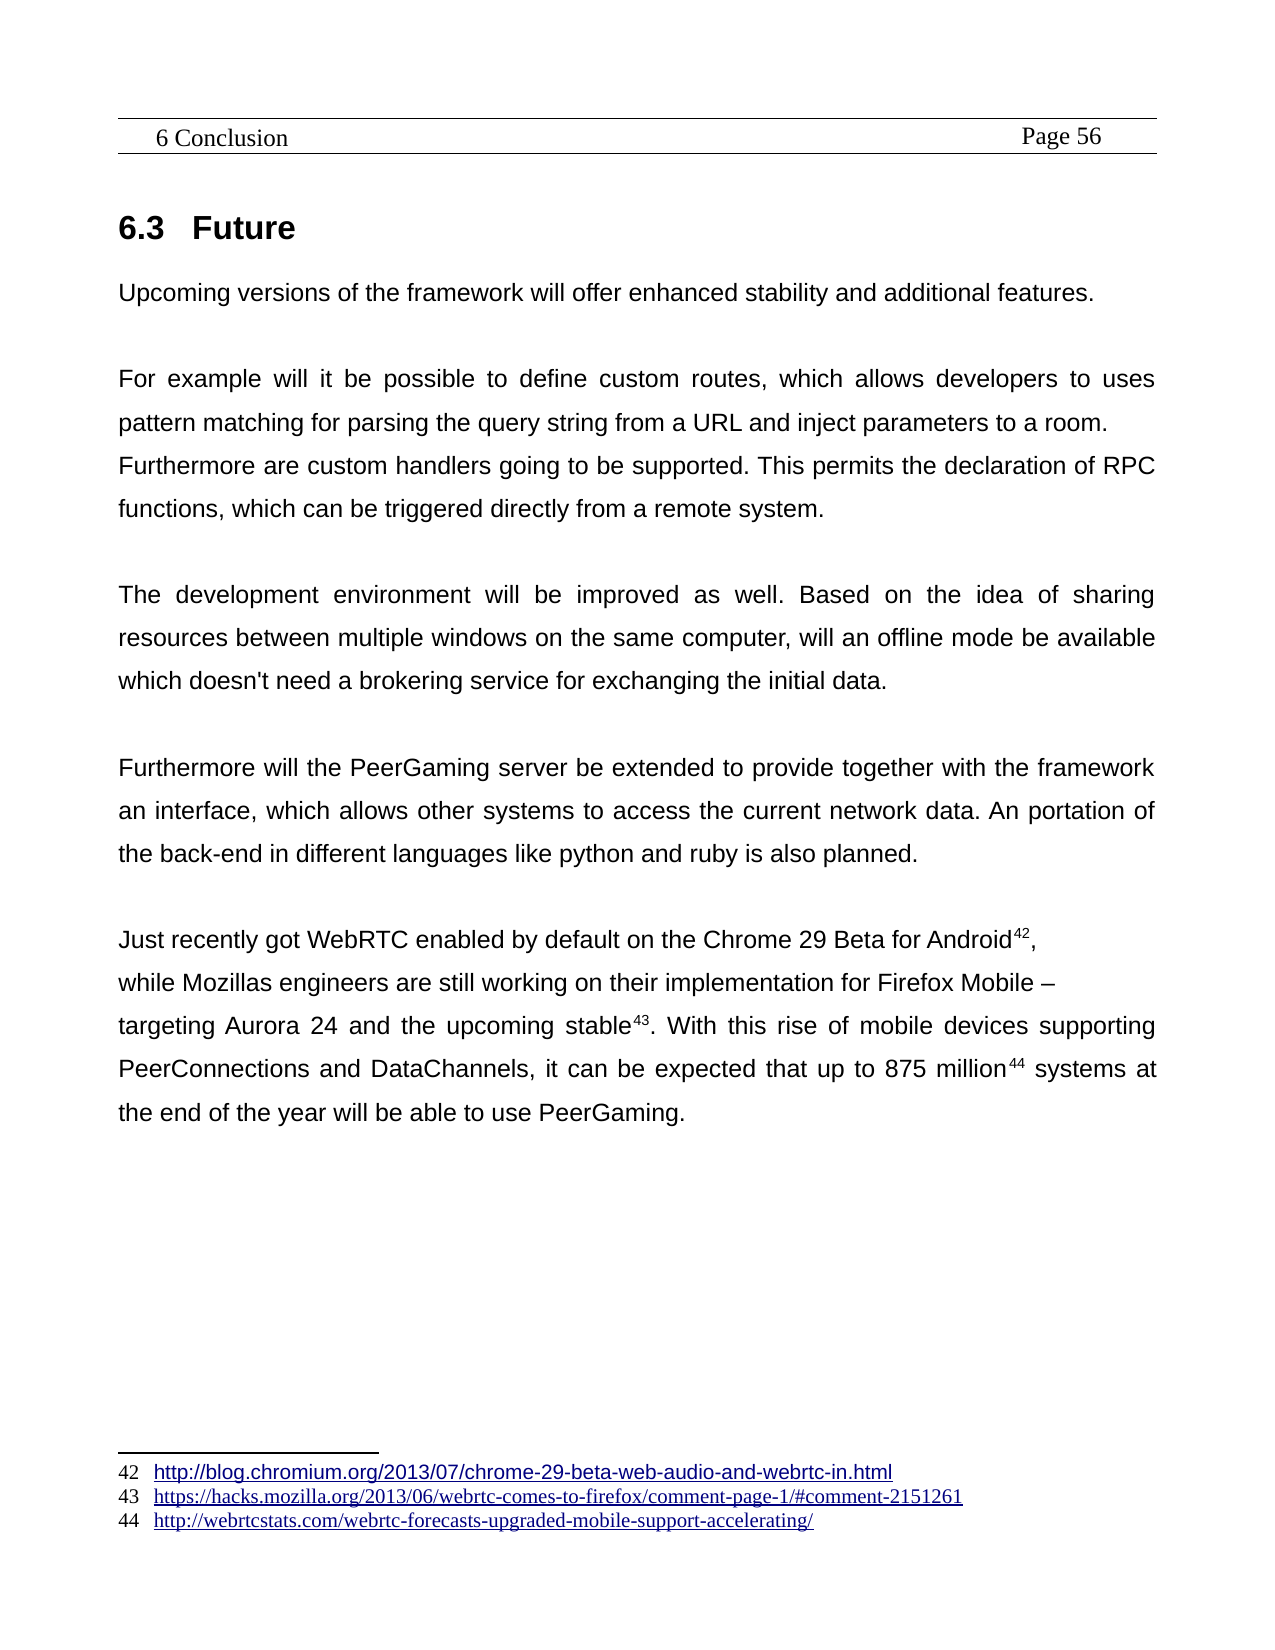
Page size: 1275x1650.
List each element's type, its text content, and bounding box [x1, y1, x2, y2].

text Upcoming versions of the framework will offer enhanced stability and additional features. [118, 278, 1157, 307]
text https://hacks.mozilla.org/2013/06/webrtc-comes-to-firefox/comment-page-1/#comment-2151261 [118, 1484, 1157, 1508]
text targeting Aurora 24 and the upcoming stable. With this rise of mobile devices supporting PeerConnections and DataChannels, it can be expected that up to 875 million systems at the end of the year will be able to use PeerGaming. [118, 1011, 1157, 1126]
text while Mozillas engineers are still working on their implementation for Firefox Mobile – [118, 968, 1157, 997]
text Furthermore will the PeerGaming server be extended to provide together with the framework an interface, which allows other systems to access the current network data. An portation of the back-end in different languages like python and ruby is also planned. [118, 753, 1157, 868]
text Furthermore are custom handlers going to be supported. This permits the declaration of RPC functions, which can be triggered directly from a remote system. [118, 451, 1157, 523]
text http://webrtcstats.com/webrtc-forecasts-upgraded-mobile-support-accelerating/ [118, 1508, 1157, 1532]
text The development environment will be improved as well. Based on the idea of sharing resources between multiple windows on the same computer, will an offline mode be available which doesn't need a brokering service for exchanging the initial data. [118, 580, 1157, 695]
text http://blog.chromium.org/2013/07/chrome-29-beta-web-audio-and-webrtc-in.html [118, 1459, 1157, 1484]
text Just recently got WebRTC enabled by default on the Chrome 29 Beta for Android, [118, 925, 1157, 954]
subtitle 6.3 Future [118, 208, 1157, 247]
text For example will it be possible to define custom routes, which allows developers to uses pattern matching for parsing the query string from a URL and inject parameters to a room. [118, 364, 1157, 436]
